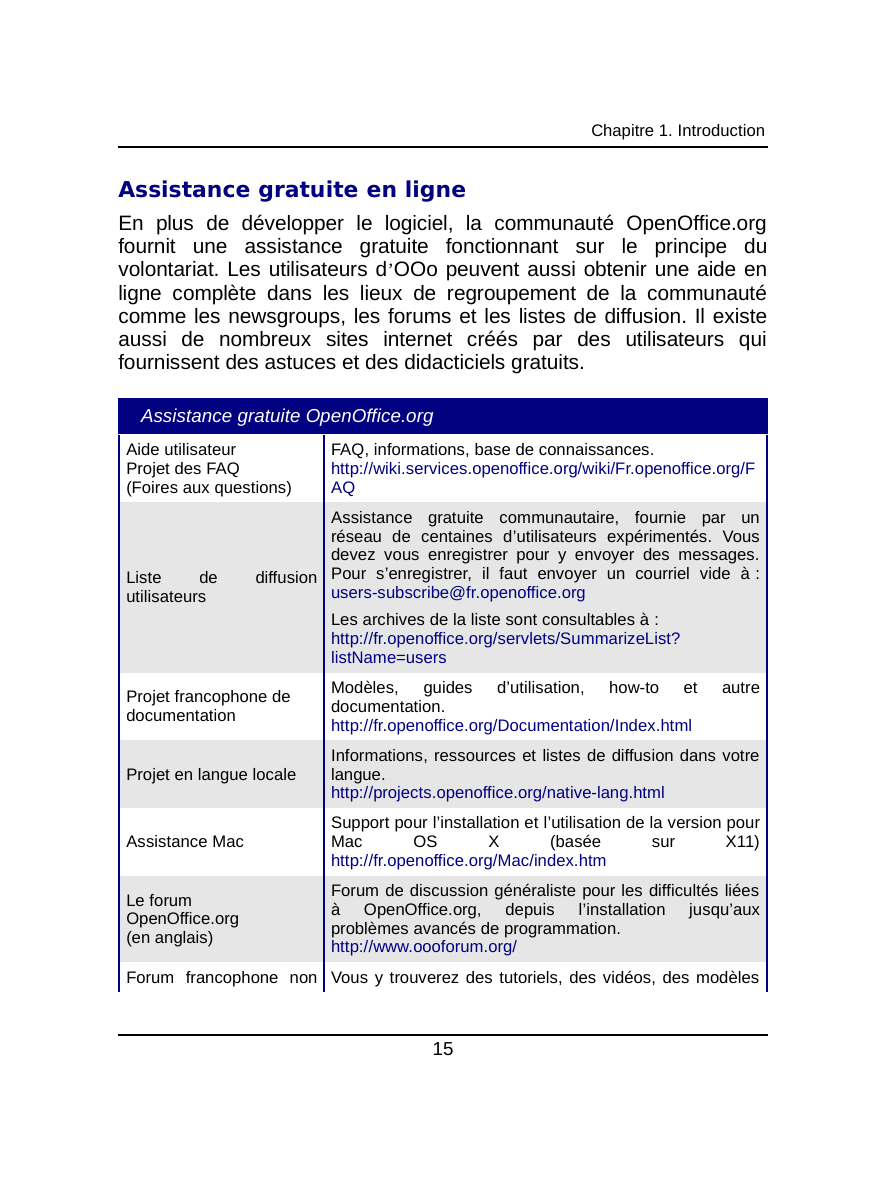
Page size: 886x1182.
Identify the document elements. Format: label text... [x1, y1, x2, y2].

table_cell Forum de discussion généraliste pour les difficultés liées à OpenOffice.org, depuis l’installation jusqu’aux problèmes avancés de programmation. http://www.oooforum.org/ [325, 876, 766, 962]
table_cell Projet francophone de documentation [120, 673, 323, 740]
subtitle Assistance gratuite en ligne [118, 177, 768, 203]
table_cell Assistance Mac [120, 808, 323, 876]
table_cell Support pour l’installation et l’utilisation de la version pour Mac OS X (basée sur X11) http://fr.openoffice.org/Mac/index.htm [325, 808, 766, 876]
table_cell Projet en langue locale [120, 740, 323, 808]
table_header Assistance gratuite OpenOffice.org [120, 400, 766, 432]
table_cell Forum francophone non [120, 962, 323, 992]
table_cell Le forum OpenOffice.org (en anglais) [120, 876, 323, 962]
table_cell Informations, ressources et listes de diffusion dans votre langue. http://projects.openoffice.org/native-lang.html [325, 740, 766, 808]
table_cell Liste de diffusion utilisateurs [120, 502, 323, 673]
text En plus de développer le logiciel, la communauté OpenOffice.org fournit une assistance gratuite fonctionnant sur le principe du volontariat. Les utilisateurs d’OOo peuvent aussi obtenir une aide en ligne complète dans les lieux de regroupement de la communauté comme les newsgroups, les forums et les listes de diffusion. Il existe aussi de nombreux sites internet créés par des utilisateurs qui fournissent des astuces et des didacticiels gratuits. [118, 212, 768, 374]
table_cell Modèles, guides d’utilisation, how-to et autre documentation. http://fr.openoffice.org/Documentation/Index.html [325, 673, 766, 740]
table_cell Aide utilisateur Projet des FAQ (Foires aux questions) [120, 435, 323, 502]
table_cell Assistance gratuite communautaire, fournie par un réseau de centaines d’utilisateurs expérimentés. Vous devez vous enregistrer pour y envoyer des messages. Pour s’enregistrer, il faut envoyer un courriel vide à : users-subscribe@fr.openoffice.org Les archives de la liste sont consultables à : http://fr.openoffice.org/servlets/SummarizeList?listName=users [325, 502, 766, 673]
table_cell FAQ, informations, base de connaissances. http://wiki.services.openoffice.org/wiki/Fr.openoffice.org/FAQ [325, 435, 766, 502]
table_cell Vous y trouverez des tutoriels, des vidéos, des modèles [325, 962, 766, 992]
